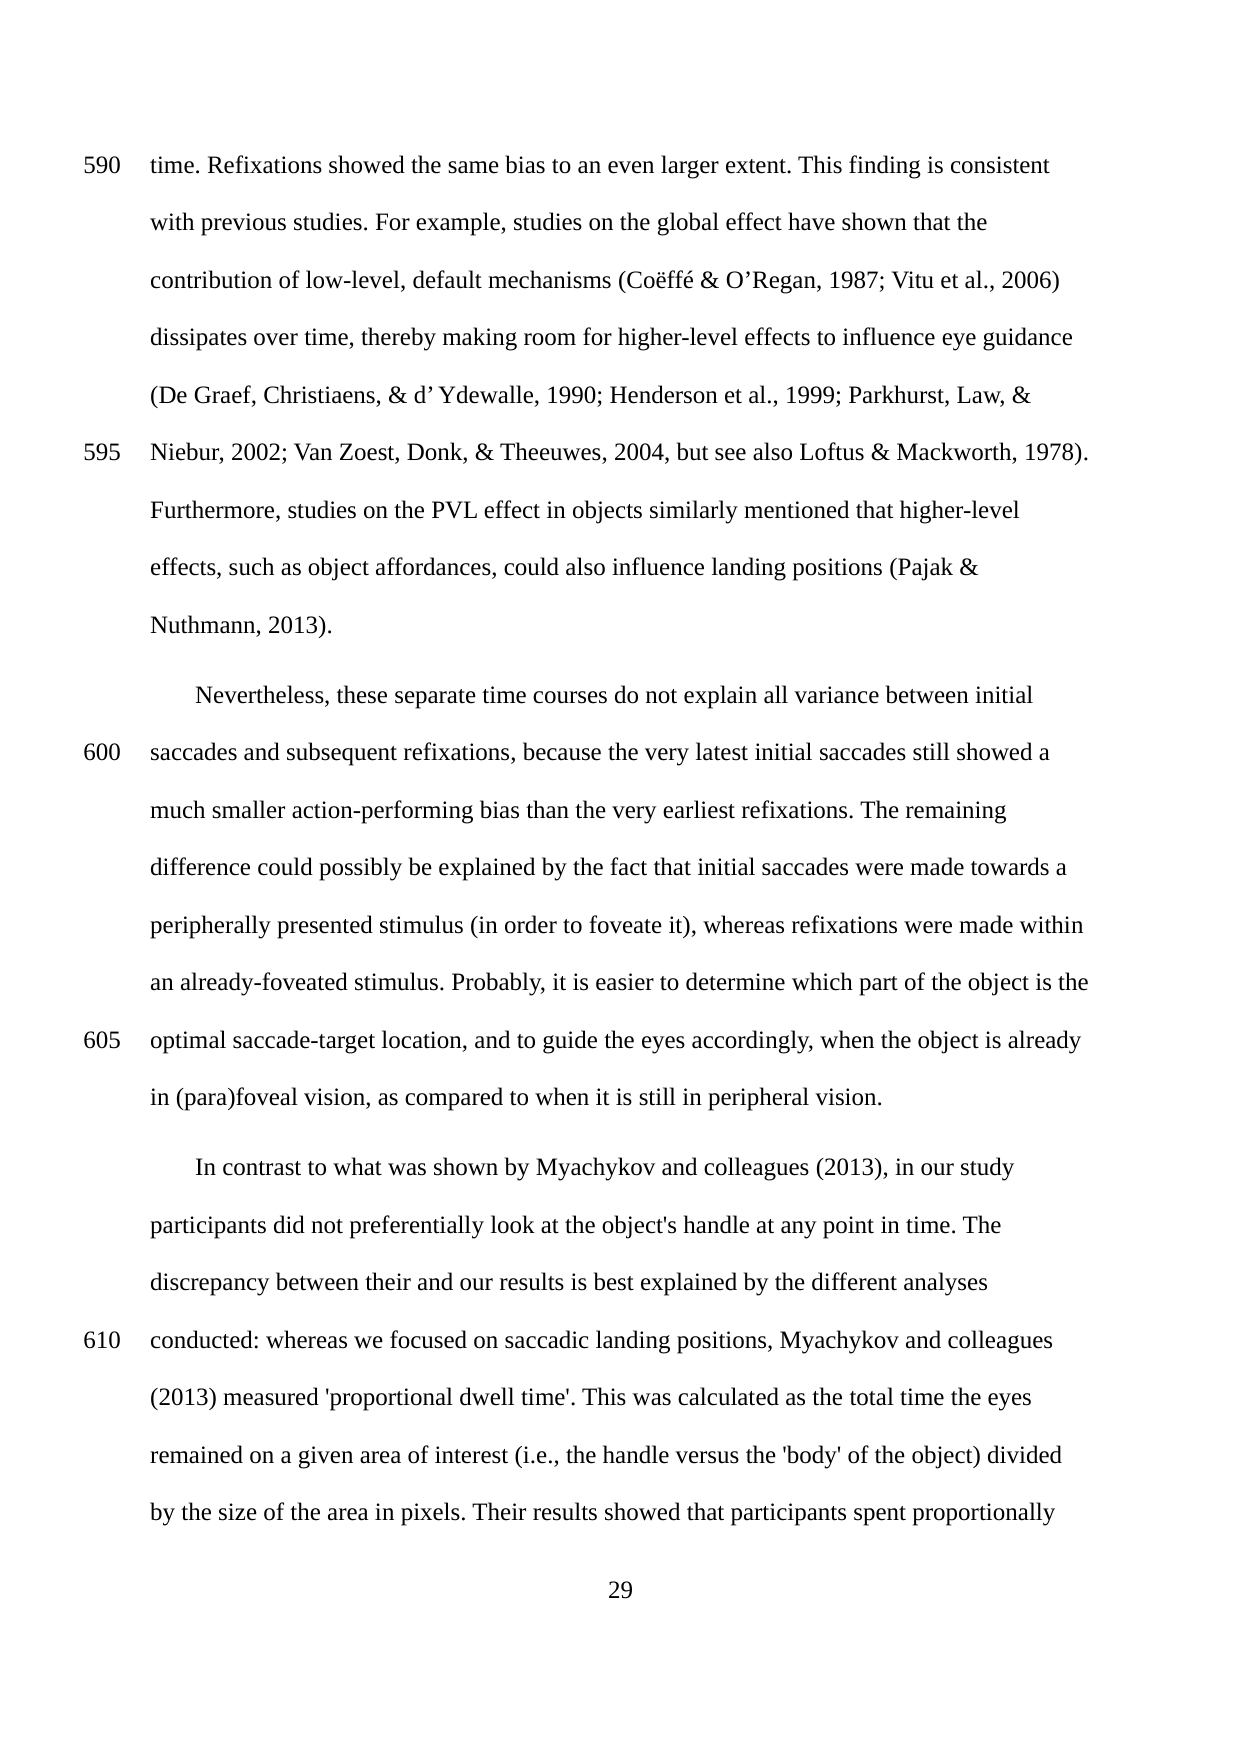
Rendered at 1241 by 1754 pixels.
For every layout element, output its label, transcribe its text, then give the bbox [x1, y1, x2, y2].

text In contrast to what was shown by Myachykov and colleagues (2013), in our study participants did not preferentially look at the object's handle at any point in time. The discrepancy between their and our results is best explained by the different analyses conducted: whereas we focused on saccadic landing positions, Myachykov and colleagues (2013) measured 'proportional dwell time'. This was calculated as the total time the eyes remained on a given area of interest (i.e., the handle versus the 'body' of the object) divided by the size of the area in pixels. Their results showed that participants spent proportionally [150, 1152, 1091, 1526]
text time. Refixations showed the same bias to an even larger extent. This finding is consistent with previous studies. For example, studies on the global effect have shown that the contribution of low-level, default mechanisms (Coëffé & O’Regan, 1987; Vitu et al., 2006) dissipates over time, thereby making room for higher-level effects to influence eye guidance (De Graef, Christiaens, & d’ Ydewalle, 1990; Henderson et al., 1999; Parkhurst, Law, & Niebur, 2002; Van Zoest, Donk, & Theeuwes, 2004, but see also Loftus & Mackworth, 1978). Furthermore, studies on the PVL effect in objects similarly mentioned that higher-level effects, such as object affordances, could also influence landing positions (Pajak & Nuthmann, 2013). [150, 150, 1091, 639]
text Nevertheless, these separate time courses do not explain all variance between initial saccades and subsequent refixations, because the very latest initial saccades still showed a much smaller action-performing bias than the very earliest refixations. The remaining difference could possibly be explained by the fact that initial saccades were made towards a peripherally presented stimulus (in order to foveate it), whereas refixations were made within an already-foveated stimulus. Probably, it is easier to determine which part of the object is the optimal saccade-target location, and to guide the eyes accordingly, when the object is already in (para)foveal vision, as compared to when it is still in peripheral vision. [150, 680, 1091, 1111]
